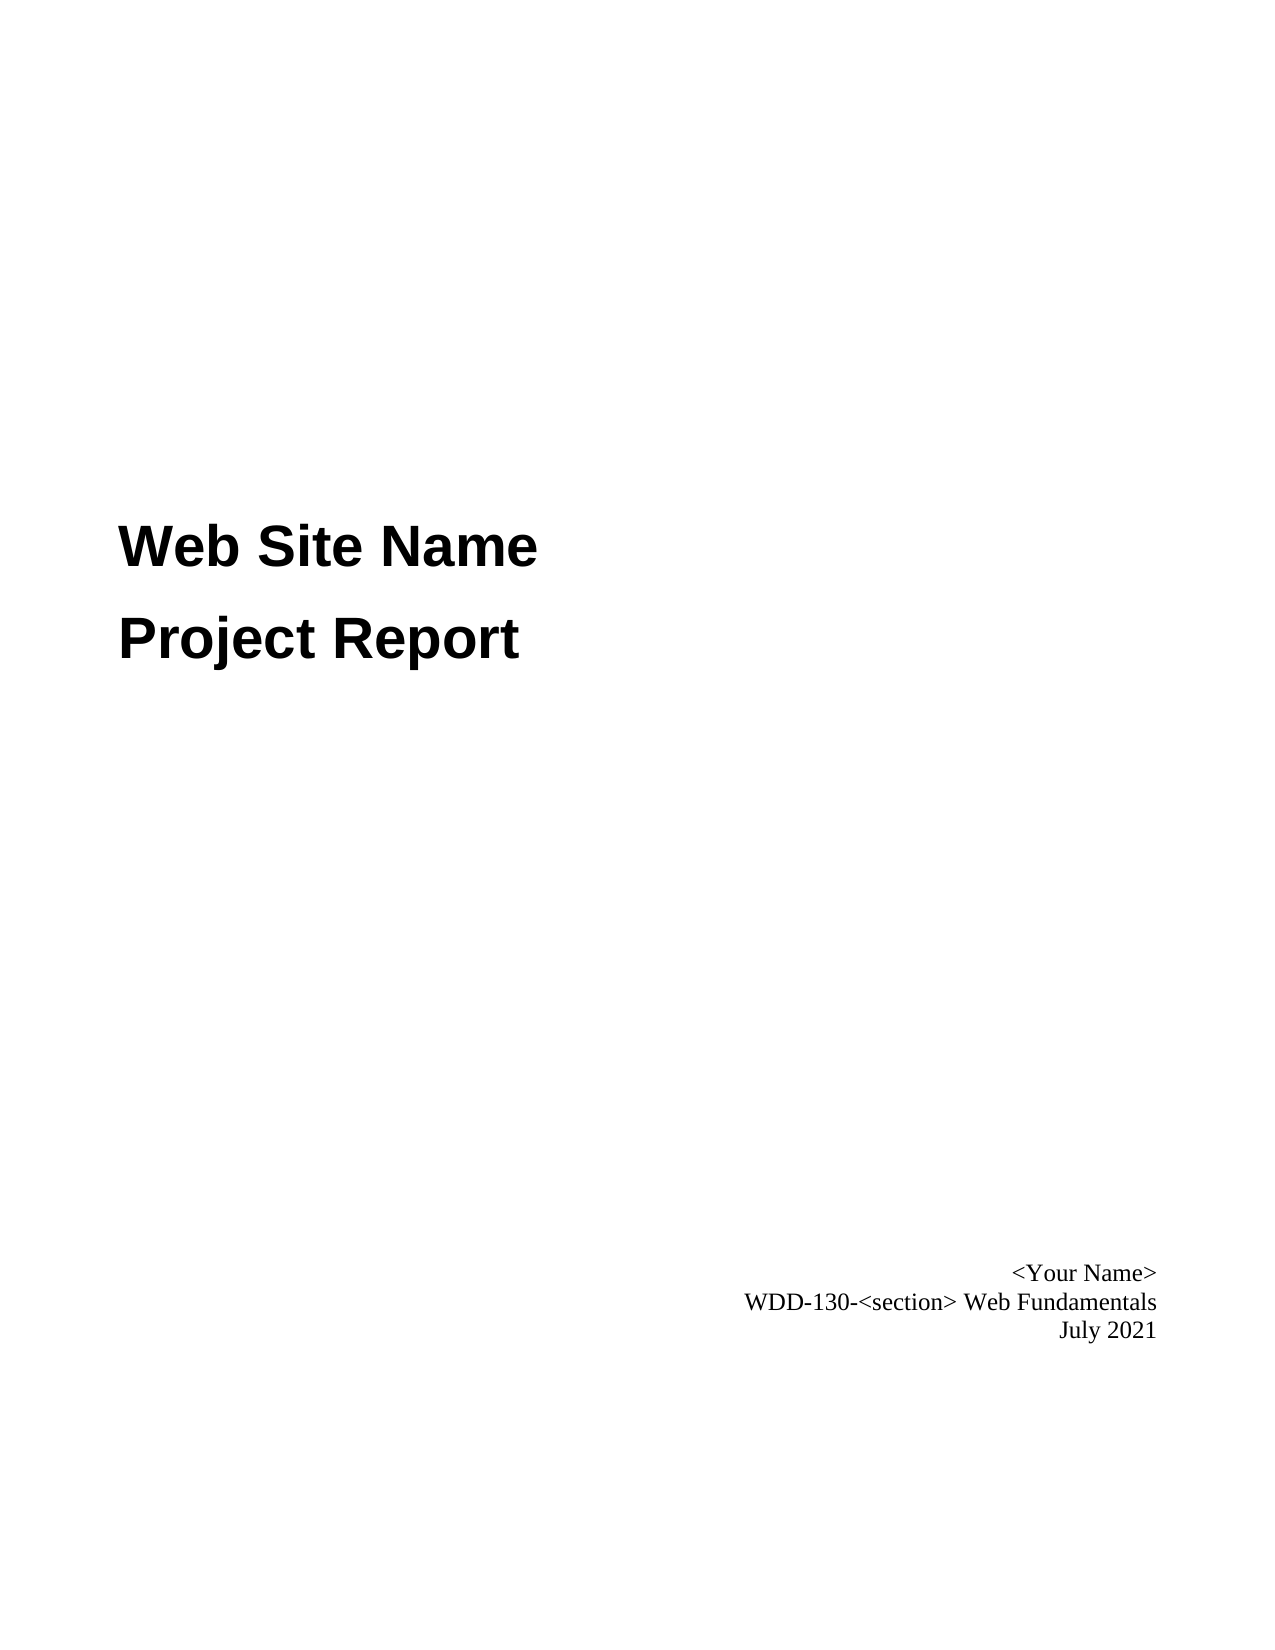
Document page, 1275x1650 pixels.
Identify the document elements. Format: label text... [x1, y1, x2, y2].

text WDD-130-<section> Web Fundamentals [118, 1287, 1157, 1316]
title Web Site Name [118, 511, 1157, 578]
text <Your Name> [118, 1258, 1157, 1287]
title Project Report [118, 603, 1157, 671]
text July 2021 [118, 1316, 1157, 1344]
